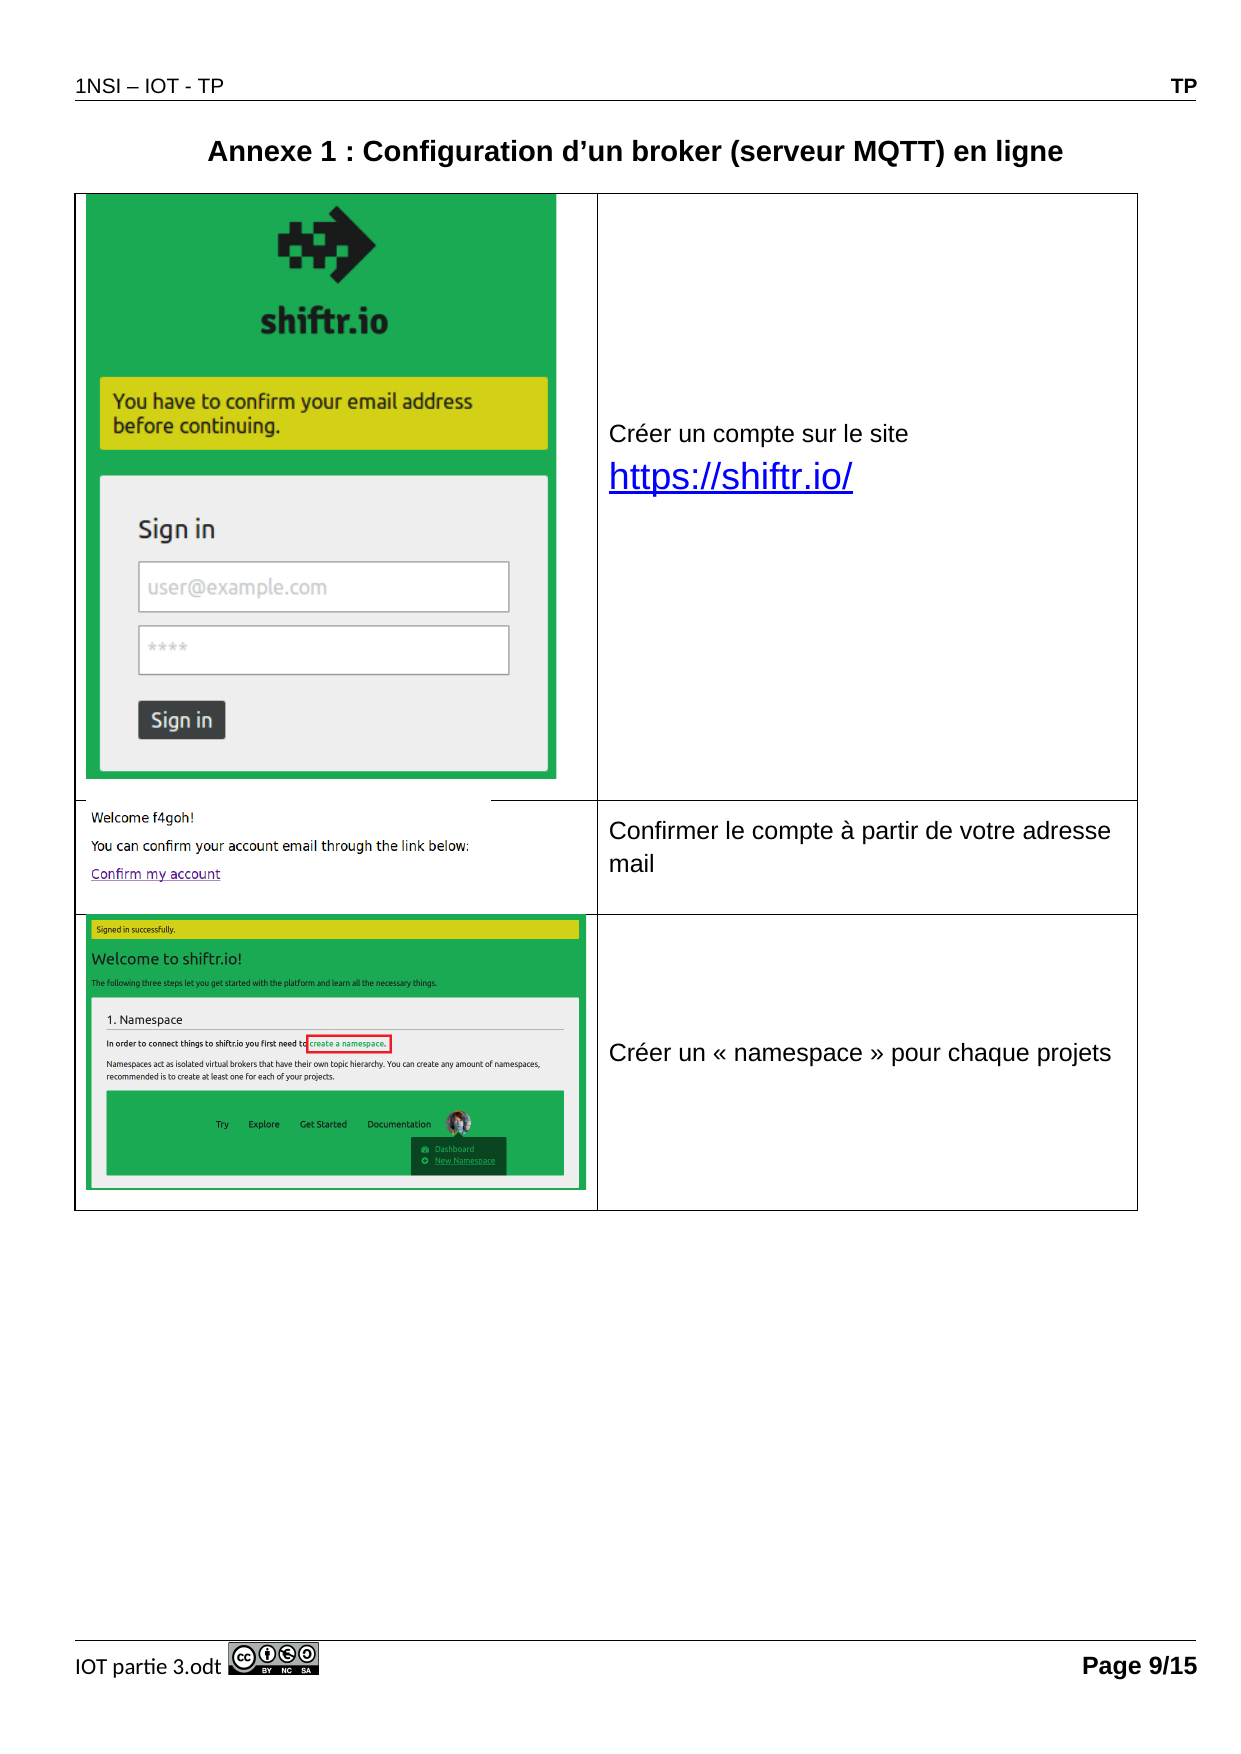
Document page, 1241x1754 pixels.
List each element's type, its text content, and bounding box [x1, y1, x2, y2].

table_header [76, 194, 597, 799]
table_cell Créer un « namespace » pour chaque projets [598, 915, 1137, 1210]
table_header Créer un compte sur le site https://shiftr.io/ [598, 194, 1137, 799]
table_cell [76, 801, 597, 913]
table_cell [76, 915, 597, 1210]
text Annexe 1 : Configuration d’un broker (serveur MQTT) en ligne [75, 134, 1196, 167]
picture [228, 1642, 319, 1675]
table_cell Confirmer le compte à partir de votre adresse mail [598, 801, 1137, 913]
